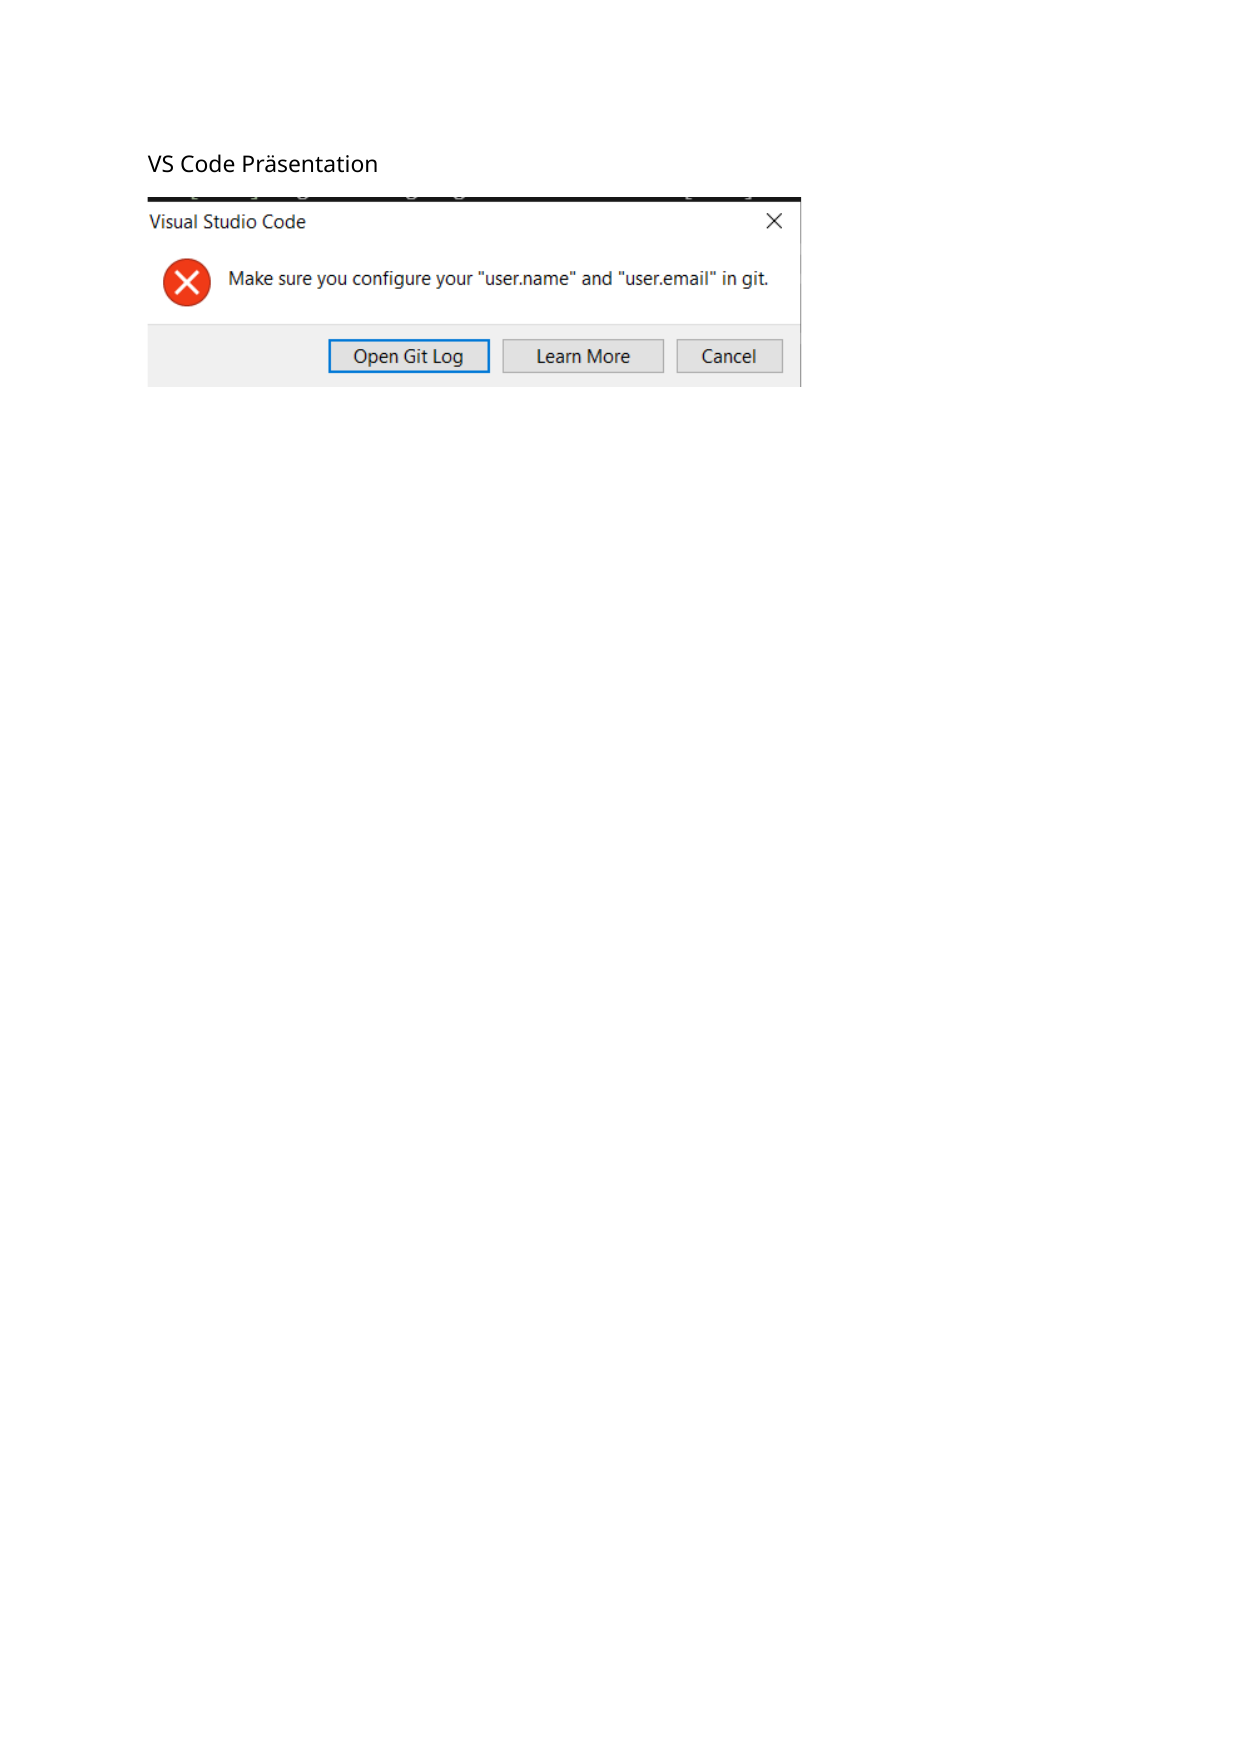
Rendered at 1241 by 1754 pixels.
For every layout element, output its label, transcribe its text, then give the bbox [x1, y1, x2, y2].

text VS Code Präsentation [148, 148, 1093, 179]
